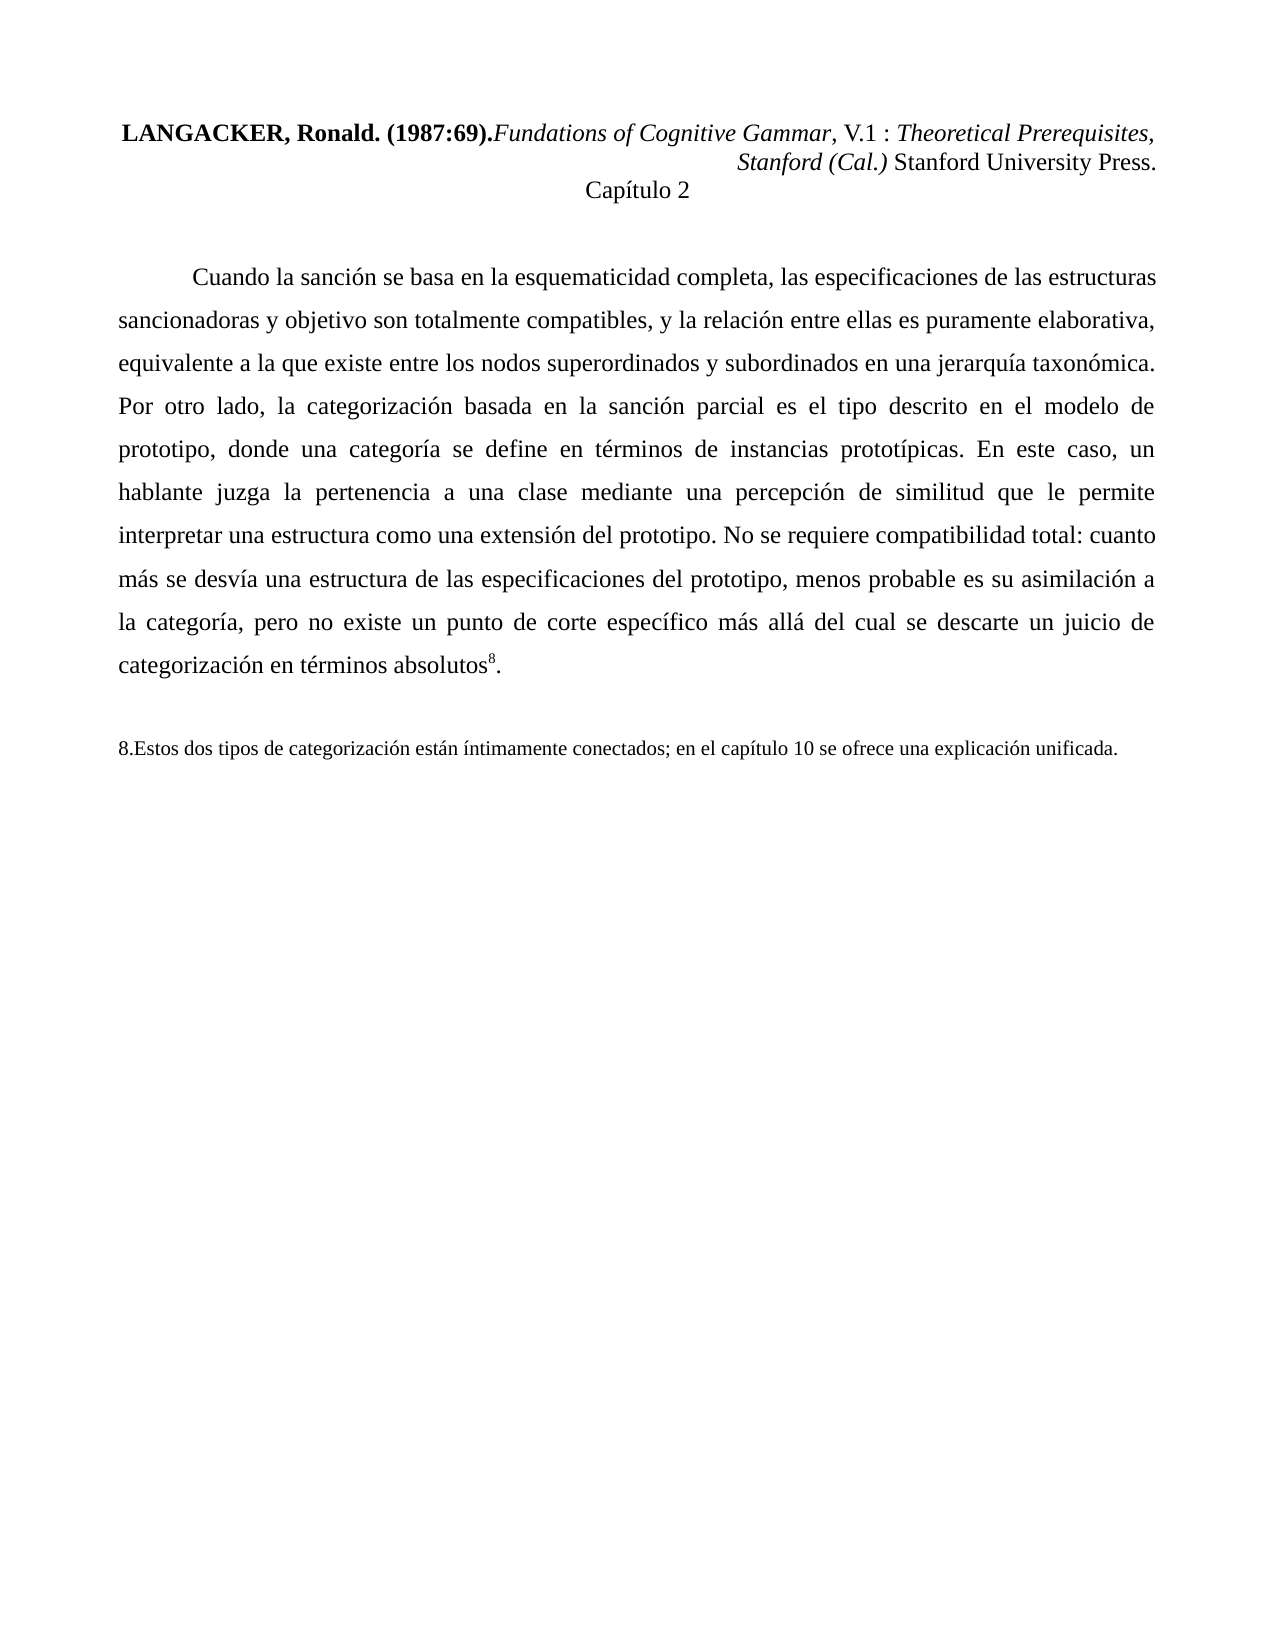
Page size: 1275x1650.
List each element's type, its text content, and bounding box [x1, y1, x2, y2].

text Capítulo 2 [118, 176, 1157, 204]
text LANGACKER, Ronald. (1987:69).Fundations of Cognitive Gammar, V.1 : Theoretical Prerequisites, Stanford (Cal.) Stanford University Press. [118, 118, 1157, 176]
text Cuando la sanción se basa en la esquematicidad completa, las especificaciones de las estructuras sancionadoras y objetivo son totalmente compatibles, y la relación entre ellas es puramente elaborativa, equivalente a la que existe entre los nodos superordinados y subordinados en una jerarquía taxonómica. Por otro lado, la categorización basada en la sanción parcial es el tipo descrito en el modelo de prototipo, donde una categoría se define en términos de instancias prototípicas. En este caso, un hablante juzga la pertenencia a una clase mediante una percepción de similitud que le permite interpretar una estructura como una extensión del prototipo. No se requiere compatibilidad total: cuanto más se desvía una estructura de las especificaciones del prototipo, menos probable es su asimilación a la categoría, pero no existe un punto de corte específico más allá del cual se descarte un juicio de categorización en términos absolutos8. [118, 262, 1157, 679]
text 8.Estos dos tipos de categorización están íntimamente conectados; en el capítulo 10 se ofrece una explicación unificada. [118, 736, 1157, 760]
